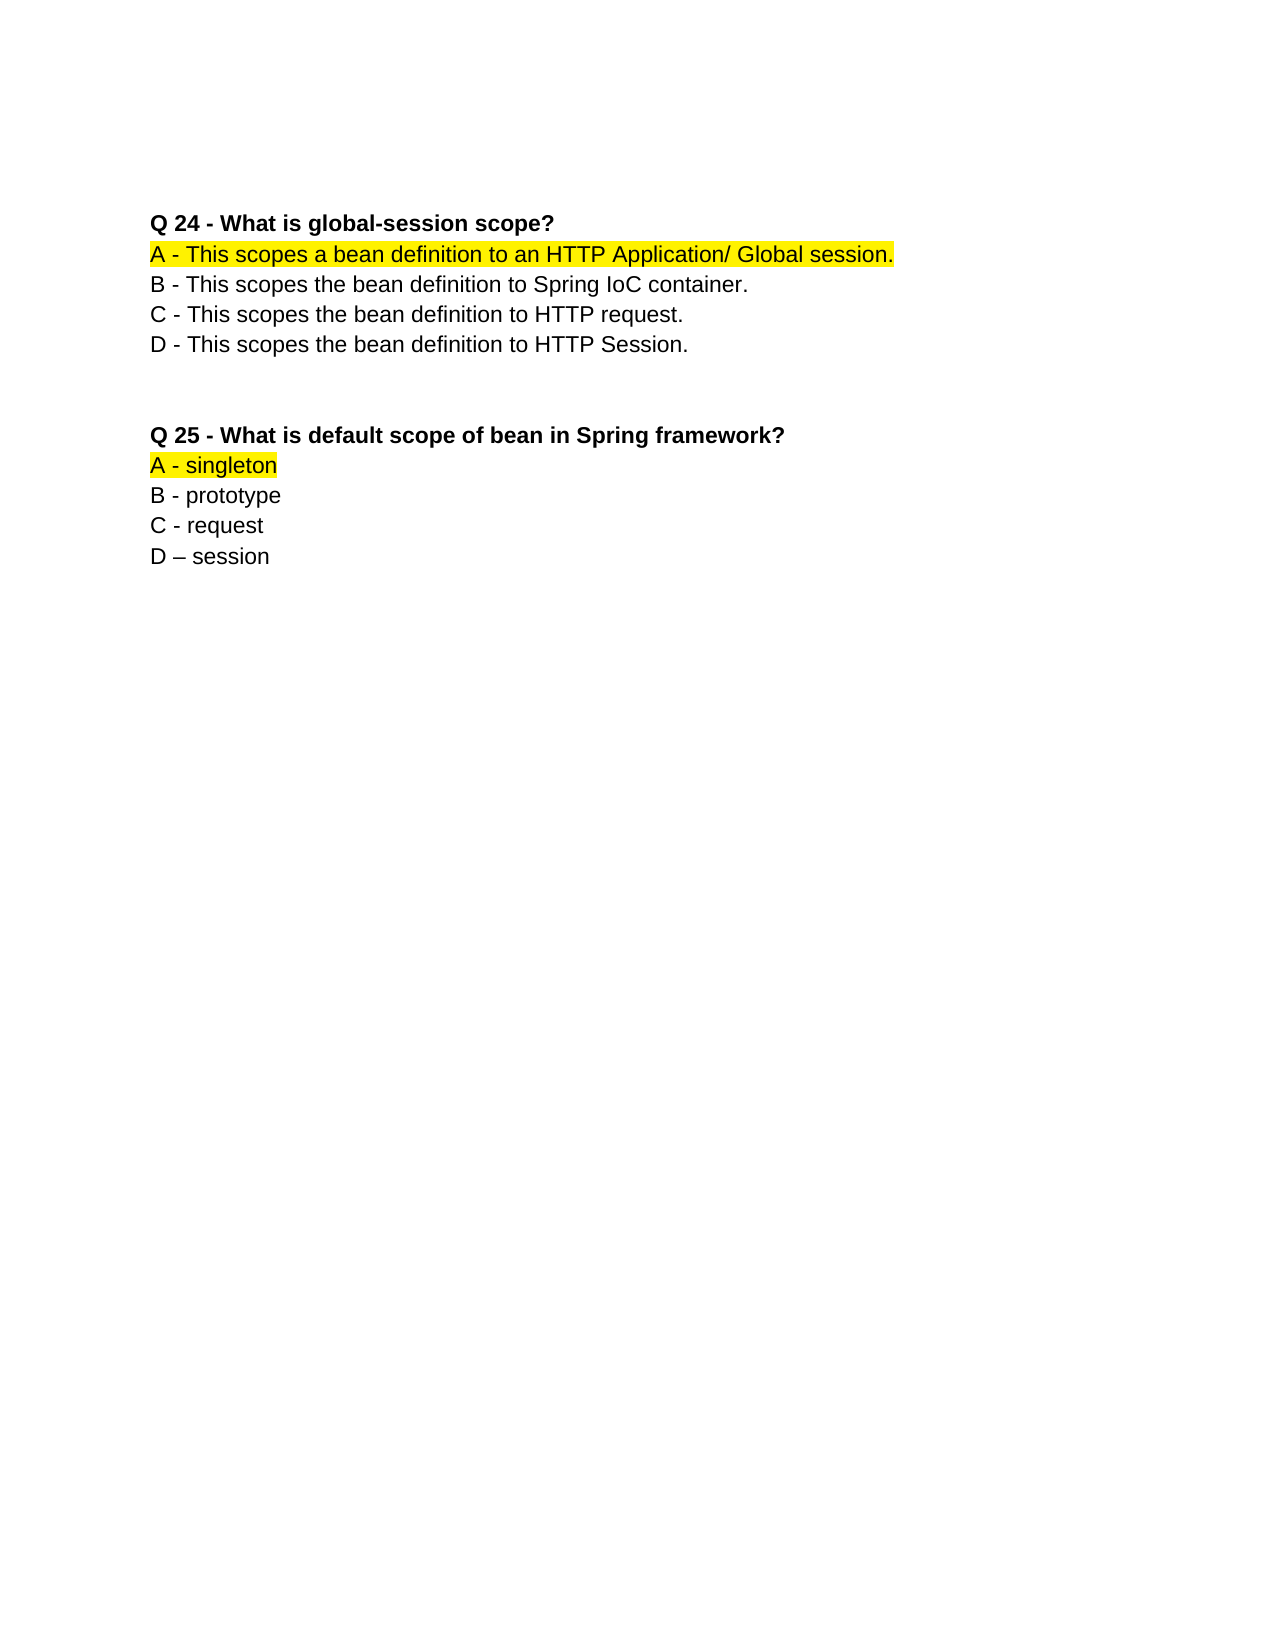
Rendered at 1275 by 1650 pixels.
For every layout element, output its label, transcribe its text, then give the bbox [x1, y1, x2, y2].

text C - request [150, 512, 1125, 539]
text Q 25 - What is default scope of bean in Spring framework? [150, 422, 1125, 448]
text C - This scopes the bean definition to HTTP request. [150, 301, 1125, 327]
text Q 24 - What is global-session scope? [150, 210, 1125, 237]
text D – session [150, 543, 1125, 569]
text A - singleton [150, 452, 1125, 478]
text D - This scopes the bean definition to HTTP Session. [150, 331, 1125, 358]
text B - prototype [150, 482, 1125, 509]
text B - This scopes the bean definition to Spring IoC container. [150, 271, 1125, 297]
text A - This scopes a bean definition to an HTTP Application/ Global session. [150, 241, 1125, 267]
